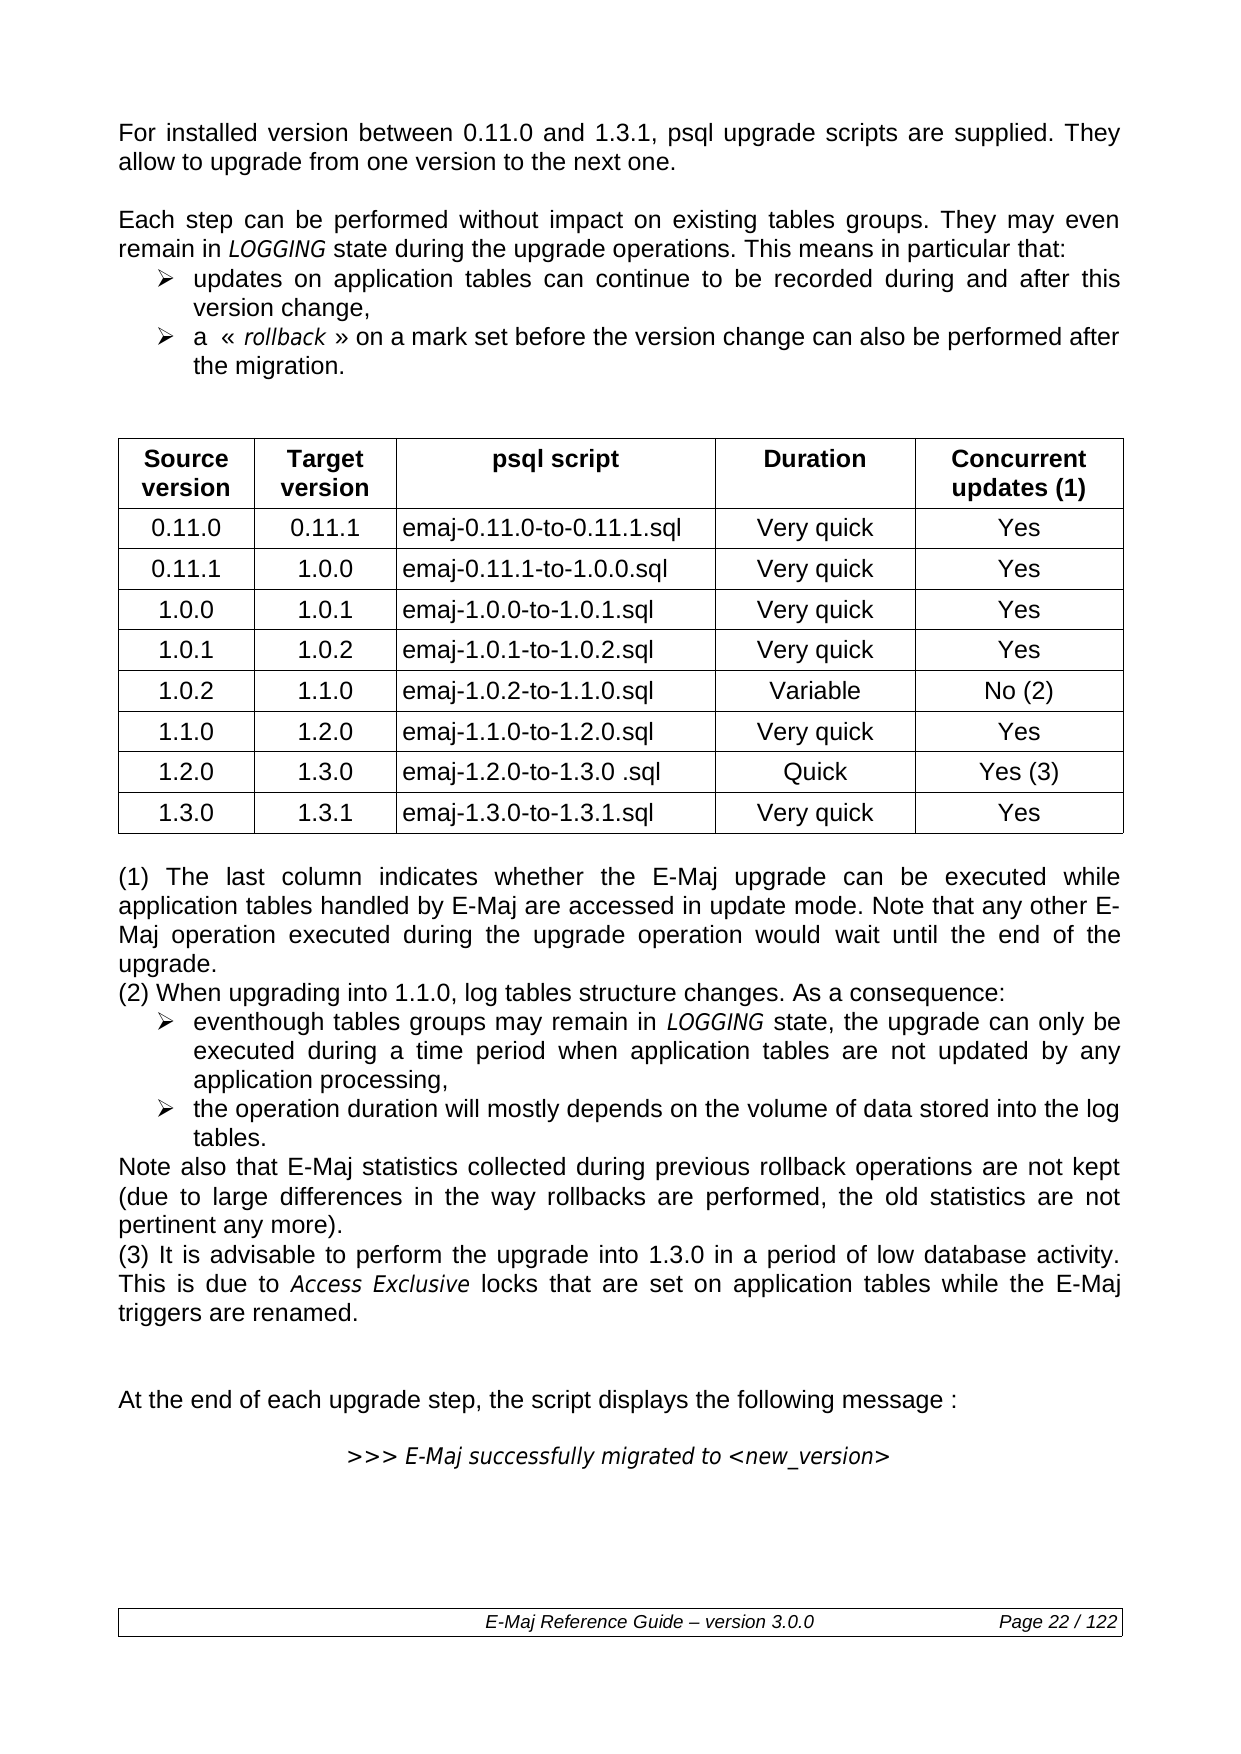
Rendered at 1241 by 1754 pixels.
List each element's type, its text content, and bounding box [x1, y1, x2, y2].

text (2) When upgrading into 1.1.0, log tables structure changes. As a consequence: [118, 978, 1122, 1007]
table_cell 1.0.0 [255, 549, 396, 589]
text For installed version between 0.11.0 and 1.3.1, psql upgrade scripts are supplied. They allow to upgrade from one version to the next one. [118, 118, 1122, 176]
table_header psql script [397, 439, 715, 507]
table_cell 1.0.0 [119, 590, 254, 629]
table_cell emaj-1.3.0-to-1.3.1.sql [397, 793, 715, 832]
table_cell 1.1.0 [255, 671, 396, 711]
table_cell 0.11.1 [255, 509, 396, 548]
table_cell 1.2.0 [255, 712, 396, 751]
table_cell 0.11.1 [119, 549, 254, 589]
list the operation duration will mostly depends on the volume of data stored into the log tables. [156, 1094, 1122, 1152]
table_cell Very quick [716, 630, 915, 670]
table_cell Very quick [716, 793, 915, 832]
table_cell Yes [916, 630, 1123, 670]
table_cell 1.3.1 [255, 793, 396, 832]
table_cell 1.0.2 [119, 671, 254, 711]
table_cell emaj-1.0.2-to-1.1.0.sql [397, 671, 715, 711]
list eventhough tables groups may remain in LOGGING state, the upgrade can only be executed during a time period when application tables are not updated by any application processing, [156, 1007, 1122, 1094]
list a « rollback » on a mark set before the version change can also be performed after the migration. [156, 322, 1122, 380]
table_cell No (2) [916, 671, 1123, 711]
table_cell Yes (3) [916, 752, 1123, 792]
table_cell Yes [916, 712, 1123, 751]
table_cell emaj-0.11.0-to-0.11.1.sql [397, 509, 715, 548]
text >>> E-Maj successfully migrated to <new_version> [118, 1443, 1122, 1470]
table_cell 1.0.2 [255, 630, 396, 670]
table_header Duration [716, 439, 915, 507]
table_cell 1.3.0 [119, 793, 254, 832]
table_cell Yes [916, 509, 1123, 548]
table_cell 1.2.0 [119, 752, 254, 792]
table_cell 1.3.0 [255, 752, 396, 792]
table_cell emaj-1.0.1-to-1.0.2.sql [397, 630, 715, 670]
table_header Concurrent updates (1) [916, 439, 1123, 507]
text (1) The last column indicates whether the E-Maj upgrade can be executed while application tables handled by E-Maj are accessed in update mode. Note that any other E-Maj operation executed during the upgrade operation would wait until the end of the upgrade. [118, 862, 1122, 978]
table_cell Yes [916, 793, 1123, 832]
table_header Target version [255, 439, 396, 507]
table_cell 1.0.1 [119, 630, 254, 670]
table_cell emaj-1.0.0-to-1.0.1.sql [397, 590, 715, 629]
table_cell Very quick [716, 712, 915, 751]
table_cell Very quick [716, 590, 915, 629]
table_cell 1.0.1 [255, 590, 396, 629]
text Note also that E-Maj statistics collected during previous rollback operations are not kept (due to large differences in the way rollbacks are performed, the old statistics are not pertinent any more). [118, 1152, 1122, 1239]
list updates on application tables can continue to be recorded during and after this version change, [156, 263, 1122, 322]
table_header Source version [119, 439, 254, 507]
text At the end of each upgrade step, the script displays the following message : [118, 1385, 1122, 1414]
table_cell emaj-0.11.1-to-1.0.0.sql [397, 549, 715, 589]
table_cell 1.1.0 [119, 712, 254, 751]
table_cell Quick [716, 752, 915, 792]
table_cell emaj-1.1.0-to-1.2.0.sql [397, 712, 715, 751]
table_cell Very quick [716, 549, 915, 589]
table_cell Very quick [716, 509, 915, 548]
table_cell Yes [916, 590, 1123, 629]
table_cell Variable [716, 671, 915, 711]
text Each step can be performed without impact on existing tables groups. They may even remain in LOGGING state during the upgrade operations. This means in particular that: [118, 205, 1122, 263]
text (3) It is advisable to perform the upgrade into 1.3.0 in a period of low database activity. This is due to Access Exclusive locks that are set on application tables while the E-Maj triggers are renamed. [118, 1239, 1122, 1327]
table_cell 0.11.0 [119, 509, 254, 548]
table_cell Yes [916, 549, 1123, 589]
table_cell emaj-1.2.0-to-1.3.0 .sql [397, 752, 715, 792]
